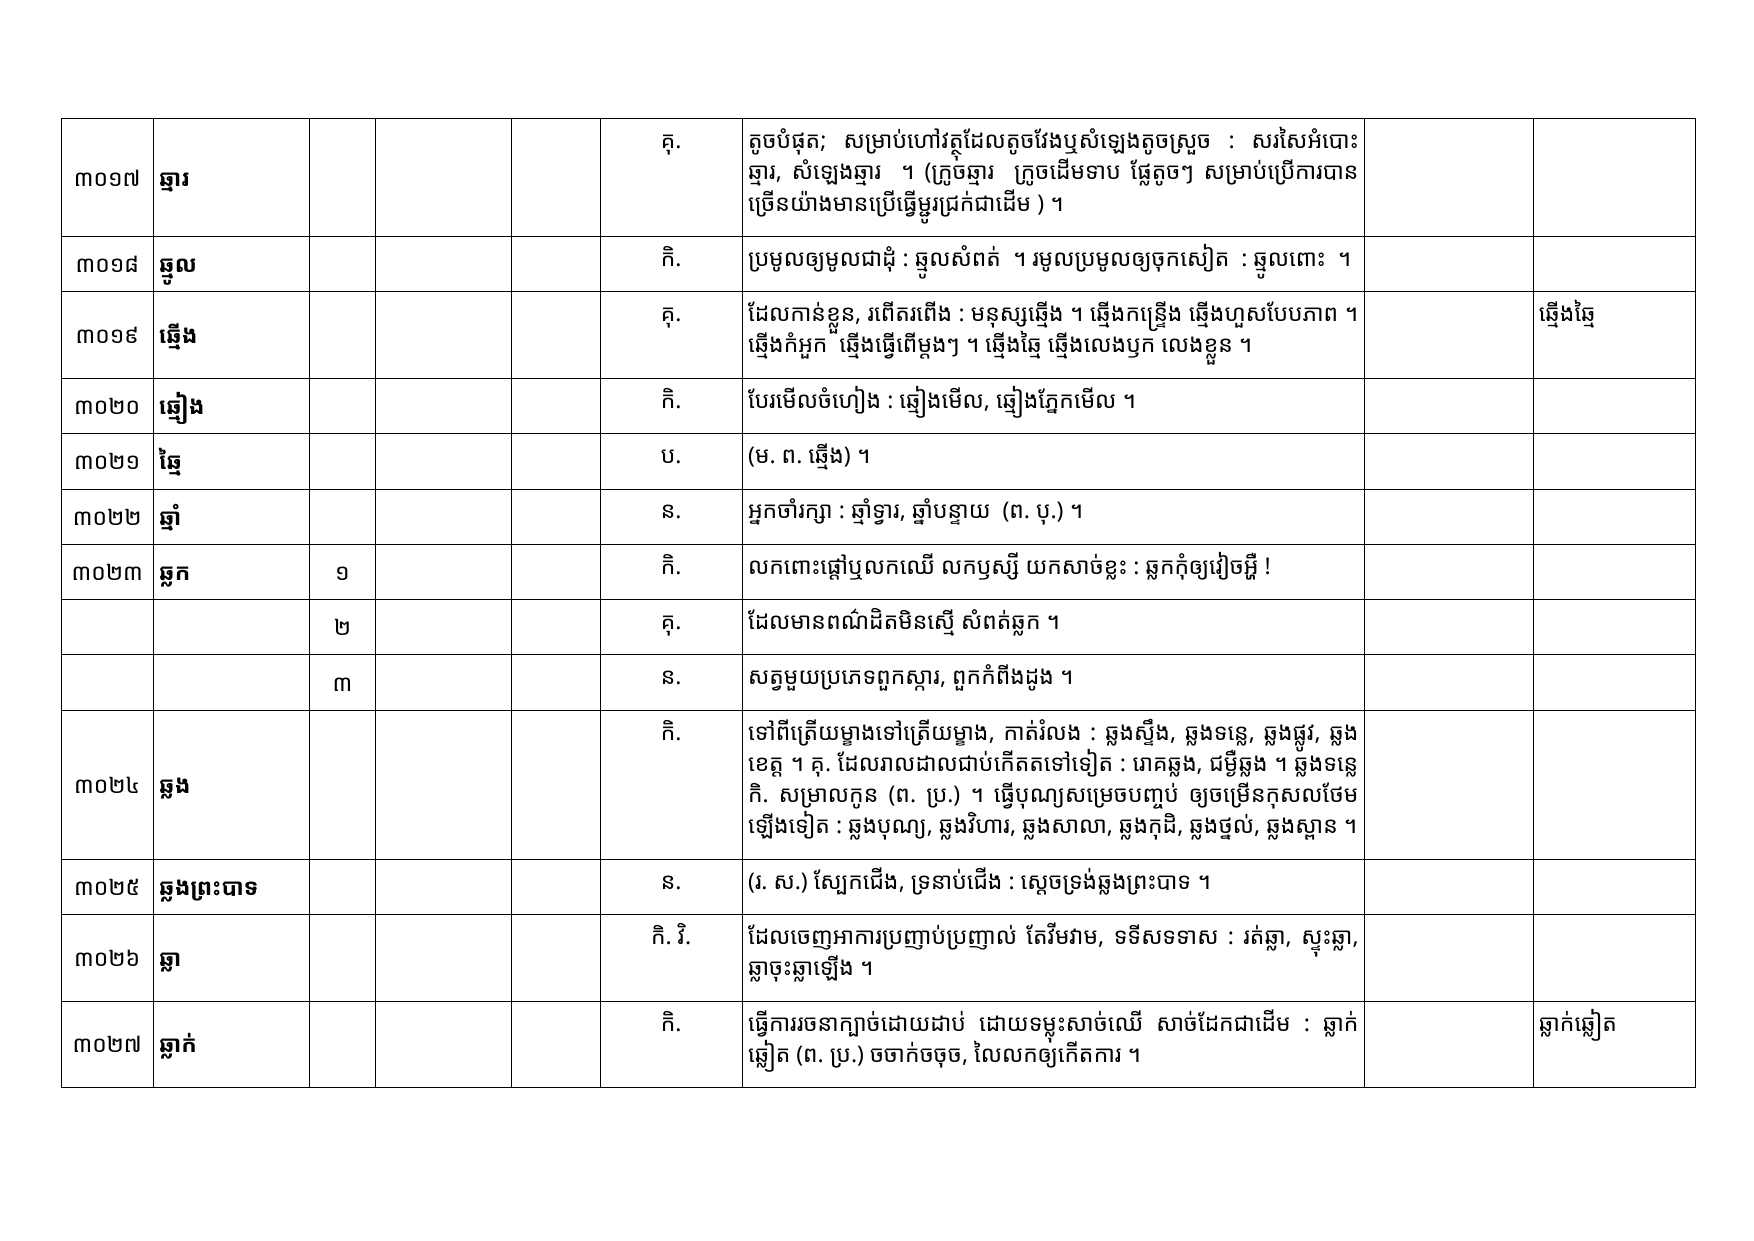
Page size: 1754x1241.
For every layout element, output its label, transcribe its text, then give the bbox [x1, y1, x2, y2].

table_cell ៣០២៧ [62, 1002, 153, 1087]
table_cell [376, 711, 511, 859]
table_cell [512, 860, 600, 914]
table_cell កិ. [601, 237, 742, 291]
table_cell ២ [310, 600, 375, 654]
table_cell ន. [601, 490, 742, 544]
table_cell ដែល​កាន់​ខ្លួន, រពើតរពើង : មនុស្ស​ឆ្មើង ។ ឆ្មើង​កន្ទ្រើង ឆ្មើង​ហួស​បែប​ភាព ។ ឆ្មើង​កំអួក ឆ្មើង​ធ្វើ​ពើ​ម្ដង​ៗ ។ ឆ្មើងឆ្មៃ ឆ្មើង​លេង​ឫក លេង​ខ្លួន ។ [743, 292, 1364, 378]
table_cell ដែល​មាន​ពណ៌​ដិត​មិន​ស្មើ សំពត់​ឆ្លក ។ [743, 600, 1364, 654]
table_cell ធ្វើ​ការ​រចនា​ក្បាច់​ដោយ​ដាប់ ដោយ​ទម្លុះ​សាច់​ឈើ សាច់​ដែក​ជា​ដើម : ឆ្លាក់​ឆ្លៀត (ព. ប្រ.) ចចាក់​ចចុច, លៃលក​ឲ្យ​កើត​ការ ។ [743, 1002, 1364, 1087]
table_cell ឆ្មៃ [154, 434, 309, 488]
table_cell [1534, 237, 1695, 291]
table_cell ឆ្លា [154, 915, 309, 1001]
table_cell ដែល​ចេញ​អាការ​ប្រញាប់​ប្រញាល់ តែ​វីមវាម, ទទីសទទាស : រត់​ឆ្លា, ស្ទុះ​ឆ្លា, ឆ្លា​ចុះ​ឆ្លា​ឡើង ។ [743, 915, 1364, 1001]
table_cell ៣០២០ [62, 379, 153, 433]
table_cell ៣ [310, 655, 375, 710]
table_cell [1534, 379, 1695, 433]
table_cell [1365, 600, 1533, 654]
table_cell [512, 237, 600, 291]
table_cell [376, 379, 511, 433]
table_cell ៣០២៥ [62, 860, 153, 914]
table_cell ៣០២២ [62, 490, 153, 544]
table_cell កិ. វិ. [601, 915, 742, 1001]
table_cell [1365, 119, 1533, 236]
table_cell [1534, 434, 1695, 488]
table_cell ៣០២១ [62, 434, 153, 488]
table_cell ឆ្លាក់​ឆ្លៀត​ [1534, 1002, 1695, 1087]
table_cell [1534, 545, 1695, 599]
table_cell គុ. [601, 119, 742, 236]
table_cell ៣០១៧ [62, 119, 153, 236]
table_cell [1534, 119, 1695, 236]
table_cell កិ. [601, 711, 742, 859]
table_cell [1365, 655, 1533, 710]
table_cell ឆ្លក [154, 545, 309, 599]
table_cell ១ [310, 545, 375, 599]
table_cell [1365, 379, 1533, 433]
table_cell [512, 1002, 600, 1087]
table_cell ៣០២៤ [62, 711, 153, 859]
table_cell [310, 1002, 375, 1087]
table_cell ឆ្មារ [154, 119, 309, 236]
table_cell ឆ្មាំ [154, 490, 309, 544]
table_cell ៣០១៩ [62, 292, 153, 378]
table_cell [376, 119, 511, 236]
table_cell [310, 490, 375, 544]
table_cell [512, 711, 600, 859]
table_cell តូច​បំផុត; សម្រាប់​ហៅ​វត្ថុ​ដែល​តូច​វែង​ឬ​សំឡេង​តូច​ស្រួច : សរសៃ​អំបោះ​ឆ្មារ, សំឡេង​ឆ្មារ ។ (ក្រូច​ឆ្មារ ក្រូច​ដើម​ទាប ផ្លែ​តូច​ៗ សម្រាប់​ប្រើ​ការ​បាន​ច្រើន​យ៉ាង​មាន​ប្រើ​ធ្វើ​ម្ជូរ​ជ្រក់​ជា​ដើម ) ។ [743, 119, 1364, 236]
table_cell ប. [601, 434, 742, 488]
table_cell [512, 292, 600, 378]
table_cell [62, 600, 153, 654]
table_cell [512, 490, 600, 544]
table_cell គុ. [601, 292, 742, 378]
table_cell ន. [601, 655, 742, 710]
table_cell [376, 237, 511, 291]
table_cell [376, 915, 511, 1001]
table_cell [1534, 915, 1695, 1001]
table_cell [512, 545, 600, 599]
table_cell បែរ​មើល​ចំហៀង : ឆ្មៀង​មើល, ឆ្មៀង​ភ្នែក​មើល ។ [743, 379, 1364, 433]
table_cell [310, 915, 375, 1001]
table_cell [1534, 860, 1695, 914]
table_cell [1365, 860, 1533, 914]
table_cell [376, 434, 511, 488]
table_cell ៣០២៣ [62, 545, 153, 599]
table_cell [1534, 600, 1695, 654]
table_cell (ម. ព. ឆ្មើង) ។ [743, 434, 1364, 488]
table_cell ឆ្មើង​ឆ្មៃ [1534, 292, 1695, 378]
table_cell [376, 600, 511, 654]
table_cell ទៅ​ពី​ត្រើយ​ម្ខាង​ទៅ​ត្រើយ​ម្ខាង, កាត់​រំលង : ឆ្លង​ស្ទឹង, ឆ្លង​ទន្លេ, ឆ្លង​ផ្លូវ, ឆ្លង​ខេត្ត ។ គុ. ដែល​រាល​ដាល​ជាប់​កើត​ត​ទៅ​ទៀត : រោគ​ឆ្លង, ជម្ងឺ​ឆ្លង ។ ឆ្លង​ទន្លេ កិ. សម្រាល​កូន (ព. ប្រ.) ។ ធ្វើ​បុណ្យ​សម្រេច​បញ្ចប់ ឲ្យ​ចម្រើន​កុសល​ថែម​ឡើង​ទៀត : ឆ្លង​បុណ្យ, ឆ្លង​វិហារ, ឆ្លង​សាលា, ឆ្លង​កុដិ, ឆ្លង​ថ្នល់, ឆ្លង​ស្ពាន ។ [743, 711, 1364, 859]
table_cell ឆ្មើង [154, 292, 309, 378]
table_cell [376, 545, 511, 599]
table_cell ៣០១៨ [62, 237, 153, 291]
table_cell [1365, 915, 1533, 1001]
table_cell ឆ្មូល [154, 237, 309, 291]
table_cell [1365, 434, 1533, 488]
table_cell [310, 379, 375, 433]
table_cell ឆ្លង​ព្រះ​បាទ [154, 860, 309, 914]
table_cell [512, 379, 600, 433]
table_cell អ្នក​ចាំ​រក្សា : ឆ្មាំ​ទ្វារ, ឆ្នាំ​បន្ទាយ (ព. បុ.) ។ [743, 490, 1364, 544]
table_cell [62, 655, 153, 710]
table_cell [1534, 655, 1695, 710]
table_cell [310, 292, 375, 378]
table_cell [1365, 490, 1533, 544]
table_cell [512, 655, 600, 710]
table_cell [512, 600, 600, 654]
table_cell [1365, 545, 1533, 599]
table_cell [512, 434, 600, 488]
table_cell [154, 600, 309, 654]
table_cell កិ. [601, 1002, 742, 1087]
table_cell ប្រមូល​ឲ្យ​មូល​ជា​ដុំ : ឆ្មូល​សំពត់ ។ រមូល​ប្រមូល​ឲ្យ​ចុក​សៀត : ឆ្មូល​ពោះ ។ [743, 237, 1364, 291]
table_cell ឆ្មៀង [154, 379, 309, 433]
table_cell [1365, 1002, 1533, 1087]
table_cell ន. [601, 860, 742, 914]
table_cell [512, 915, 600, 1001]
table_cell [310, 237, 375, 291]
table_cell [376, 655, 511, 710]
table_cell [310, 711, 375, 859]
table_cell កិ. [601, 379, 742, 433]
table_cell [376, 1002, 511, 1087]
table_cell គុ. [601, 600, 742, 654]
table_cell [310, 434, 375, 488]
table_cell [512, 119, 600, 236]
table_cell [376, 490, 511, 544]
table_cell [154, 655, 309, 710]
table_cell (រ. ស.) ស្បែក​ជើង, ទ្រនាប់​ជើង : ស្ដេច​ទ្រង់​ឆ្លង​ព្រះ​បាទ ។ [743, 860, 1364, 914]
table_cell លក​ពោះ​ផ្ដៅ​ឬ​លក​ឈើ លក​ឫស្សី យក​សាច់​ខ្លះ : ឆ្លក​កុំ​ឲ្យ​វៀច​អ្ហឺ ! [743, 545, 1364, 599]
table_cell [1534, 711, 1695, 859]
table_cell [376, 292, 511, 378]
table_cell [310, 119, 375, 236]
table_cell ឆ្លាក់ [154, 1002, 309, 1087]
table_cell [1365, 292, 1533, 378]
table_cell ៣០២៦ [62, 915, 153, 1001]
table_cell សត្វ​មួយ​ប្រភេទ​ពួក​ស្ការ, ពួក​កំពីង​ដូង ។ [743, 655, 1364, 710]
table_cell [310, 860, 375, 914]
table_cell [1365, 711, 1533, 859]
table_cell [1365, 237, 1533, 291]
table_cell [1534, 490, 1695, 544]
table_cell ឆ្លង [154, 711, 309, 859]
table_cell កិ. [601, 545, 742, 599]
table_cell [376, 860, 511, 914]
